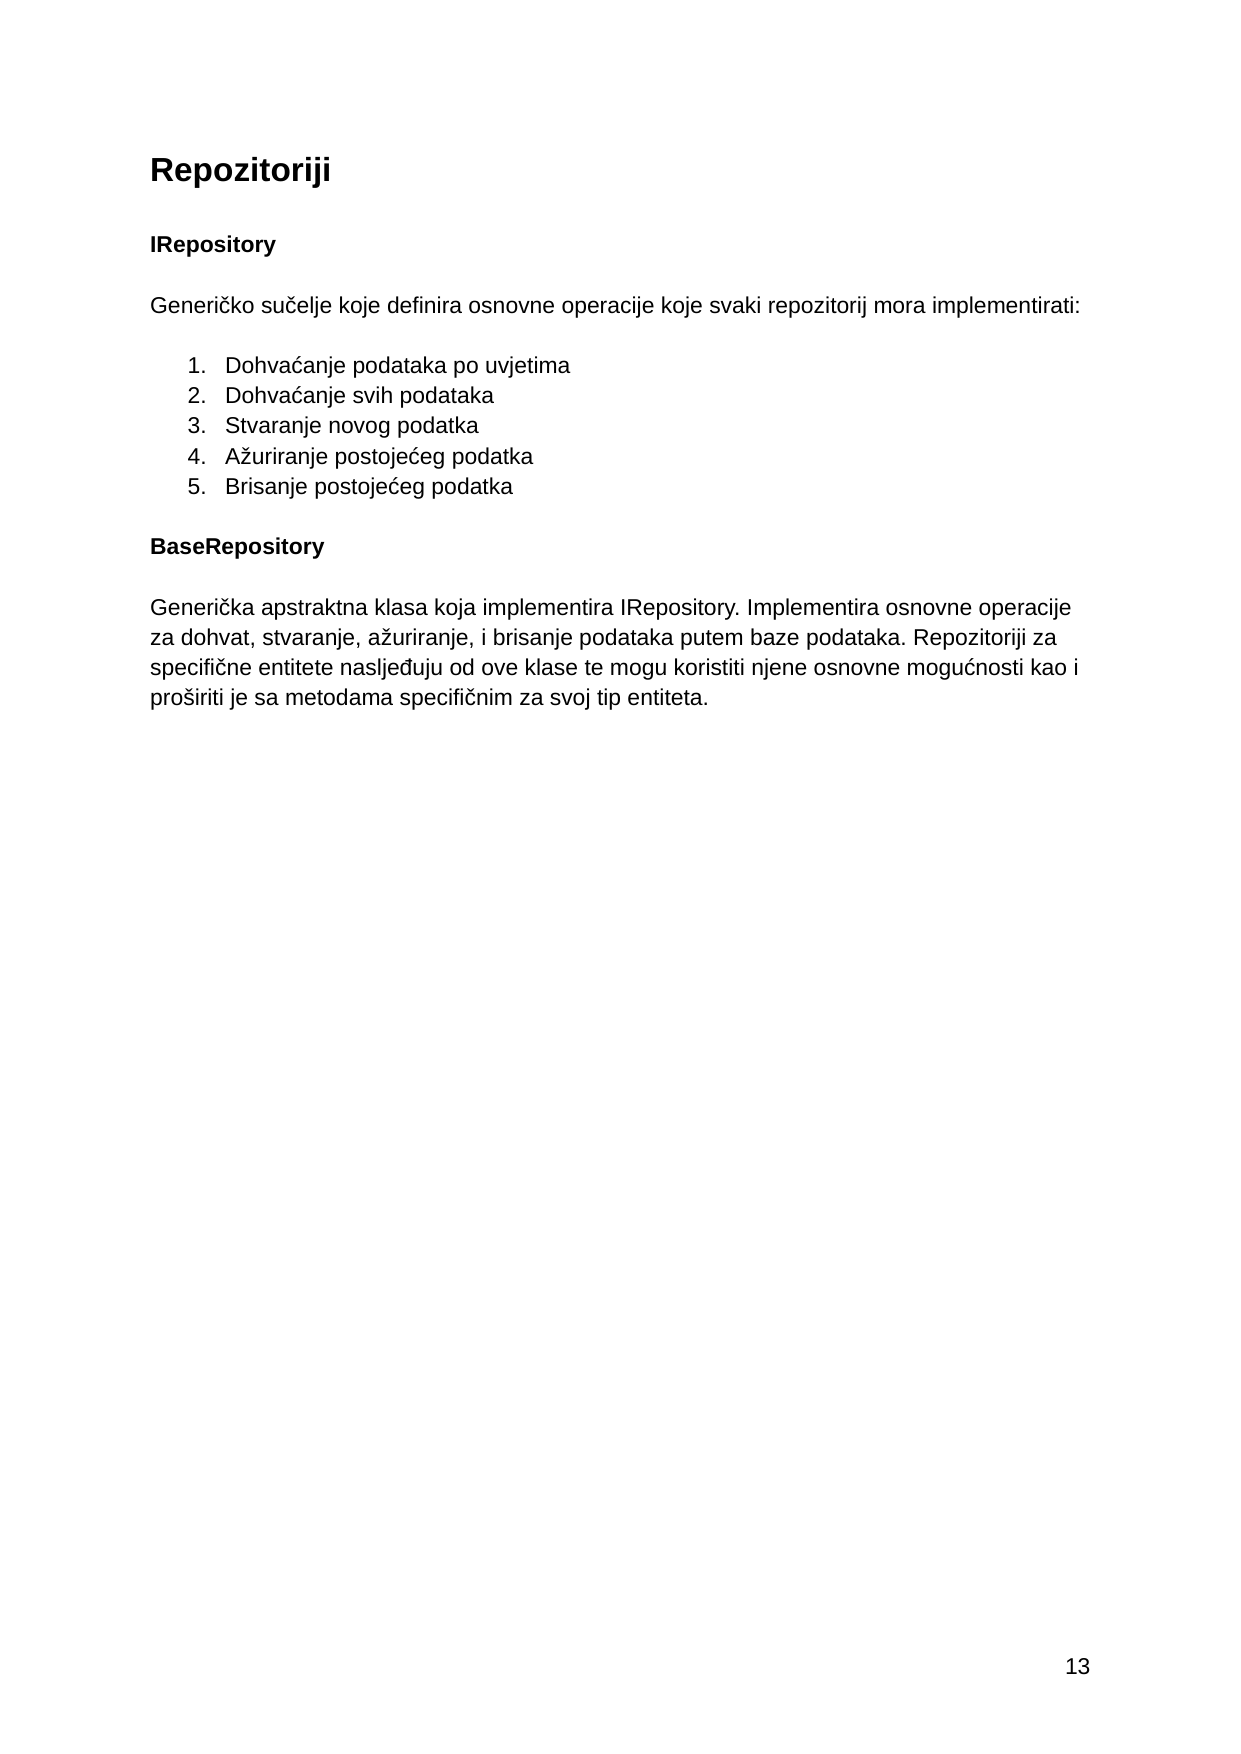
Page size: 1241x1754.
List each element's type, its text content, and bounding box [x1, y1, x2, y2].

list Stvaranje novog podatka [187, 412, 1090, 439]
subtitle Repozitoriji [150, 150, 1090, 188]
list Brisanje postojećeg podatka [187, 473, 1090, 499]
text IRepository [150, 231, 1090, 257]
list Ažuriranje postojećeg podatka [187, 443, 1090, 469]
list Dohvaćanje podataka po uvjetima [187, 352, 1090, 378]
text Generička apstraktna klasa koja implementira IRepository. Implementira osnovne operacije za dohvat, stvaranje, ažuriranje, i brisanje podataka putem baze podataka. Repozitoriji za specifične entitete nasljeđuju od ove klase te mogu koristiti njene osnovne mogućnosti kao i proširiti je sa metodama specifičnim za svoj tip entiteta. [150, 594, 1090, 711]
text Generičko sučelje koje definira osnovne operacije koje svaki repozitorij mora implementirati: [150, 292, 1090, 318]
text BaseRepository [150, 533, 1090, 559]
list Dohvaćanje svih podataka [187, 382, 1090, 408]
